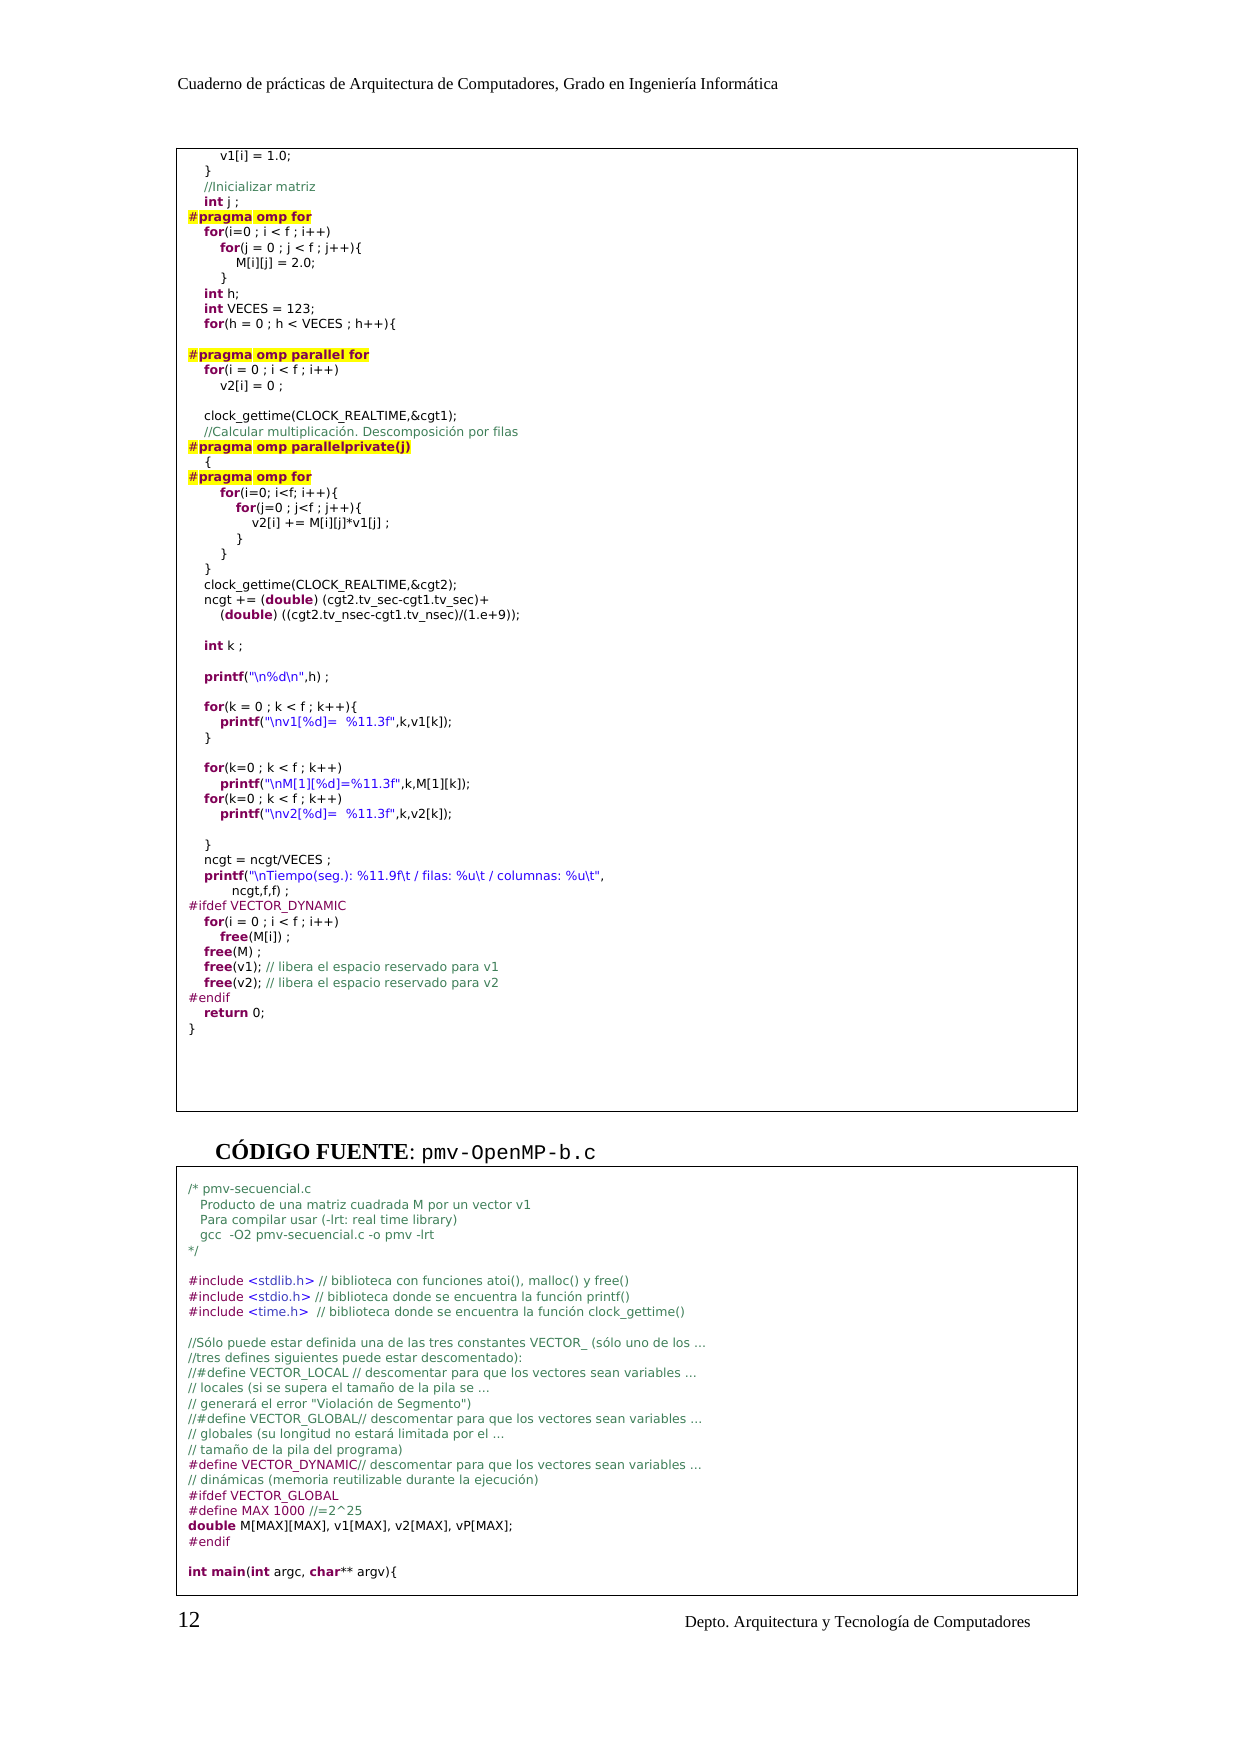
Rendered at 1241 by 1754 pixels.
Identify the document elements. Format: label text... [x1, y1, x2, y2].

table_header v1[i] = 1.0; } //Inicializar matriz int j ; #pragma omp for for(i=0 ; i < f ; i++) for(j = 0 ; j < f ; j++){ M[i][j] = 2.0; } int h; int VECES = 123; for(h = 0 ; h < VECES ; h++){ #pragma omp parallel for for(i = 0 ; i < f ; i++) v2[i] = 0 ; clock_gettime(CLOCK_REALTIME,&cgt1); //Calcular multiplicación. Descomposición por filas #pragma omp parallelprivate(j) { #pragma omp for for(i=0; i<f; i++){ for(j=0 ; j<f ; j++){ v2[i] += M[i][j]*v1[j] ; } } } clock_gettime(CLOCK_REALTIME,&cgt2); ncgt += (double) (cgt2.tv_sec-cgt1.tv_sec)+ (double) ((cgt2.tv_nsec-cgt1.tv_nsec)/(1.e+9)); int k ; printf("\n%d\n",h) ; for(k = 0 ; k < f ; k++){ printf("\nv1[%d]= %11.3f",k,v1[k]); } for(k=0 ; k < f ; k++) printf("\nM[1][%d]=%11.3f",k,M[1][k]); for(k=0 ; k < f ; k++) printf("\nv2[%d]= %11.3f",k,v2[k]); } ncgt = ncgt/VECES ; printf("\nTiempo(seg.): %11.9f\t / filas: %u\t / columnas: %u\t", ncgt,f,f) ; #ifdef VECTOR_DYNAMIC for(i = 0 ; i < f ; i++) free(M[i]) ; free(M) ; free(v1); // libera el espacio reservado para v1 free(v2); // libera el espacio reservado para v2 #endif return 0; } [177, 149, 1077, 1111]
table_header /* pmv-secuencial.c Producto de una matriz cuadrada M por un vector v1 Para compilar usar (-lrt: real time library) gcc -O2 pmv-secuencial.c -o pmv -lrt */ #include <stdlib.h> // biblioteca con funciones atoi(), malloc() y free() #include <stdio.h> // biblioteca donde se encuentra la función printf() #include <time.h> // biblioteca donde se encuentra la función clock_gettime() //Sólo puede estar definida una de las tres constantes VECTOR_ (sólo uno de los ... //tres defines siguientes puede estar descomentado): //#define VECTOR_LOCAL // descomentar para que los vectores sean variables ... // locales (si se supera el tamaño de la pila se ... // generará el error "Violación de Segmento") //#define VECTOR_GLOBAL// descomentar para que los vectores sean variables ... // globales (su longitud no estará limitada por el ... // tamaño de la pila del programa) #define VECTOR_DYNAMIC// descomentar para que los vectores sean variables ... // dinámicas (memoria reutilizable durante la ejecución) #ifdef VECTOR_GLOBAL #define MAX 1000 //=2^25 double M[MAX][MAX], v1[MAX], v2[MAX], vP[MAX]; #endif int main(int argc, char** argv){ [177, 1167, 1077, 1595]
text CÓDIGO FUENTE: pmv-OpenMP-b.c [215, 1138, 1063, 1166]
